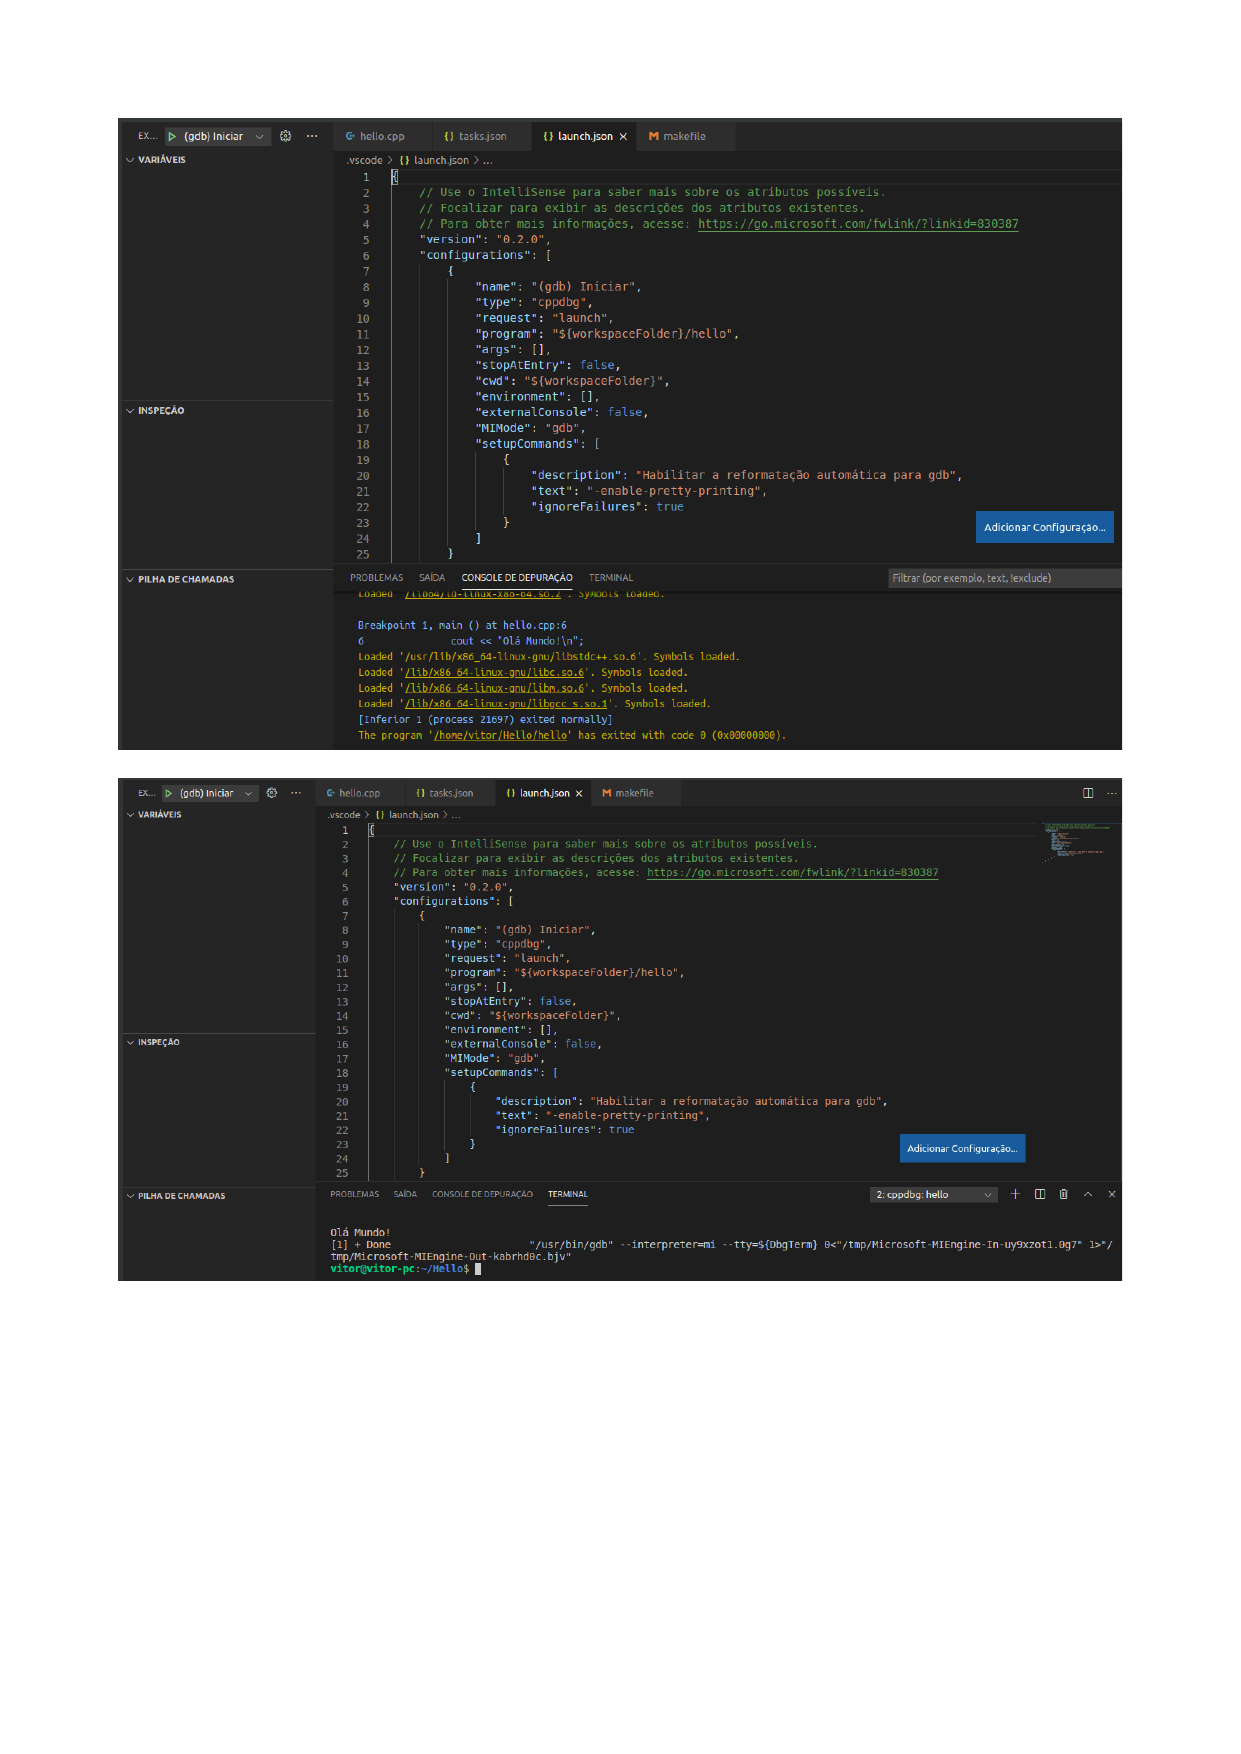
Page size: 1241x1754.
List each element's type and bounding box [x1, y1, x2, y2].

picture [118, 778, 1123, 1281]
picture [118, 118, 1123, 750]
